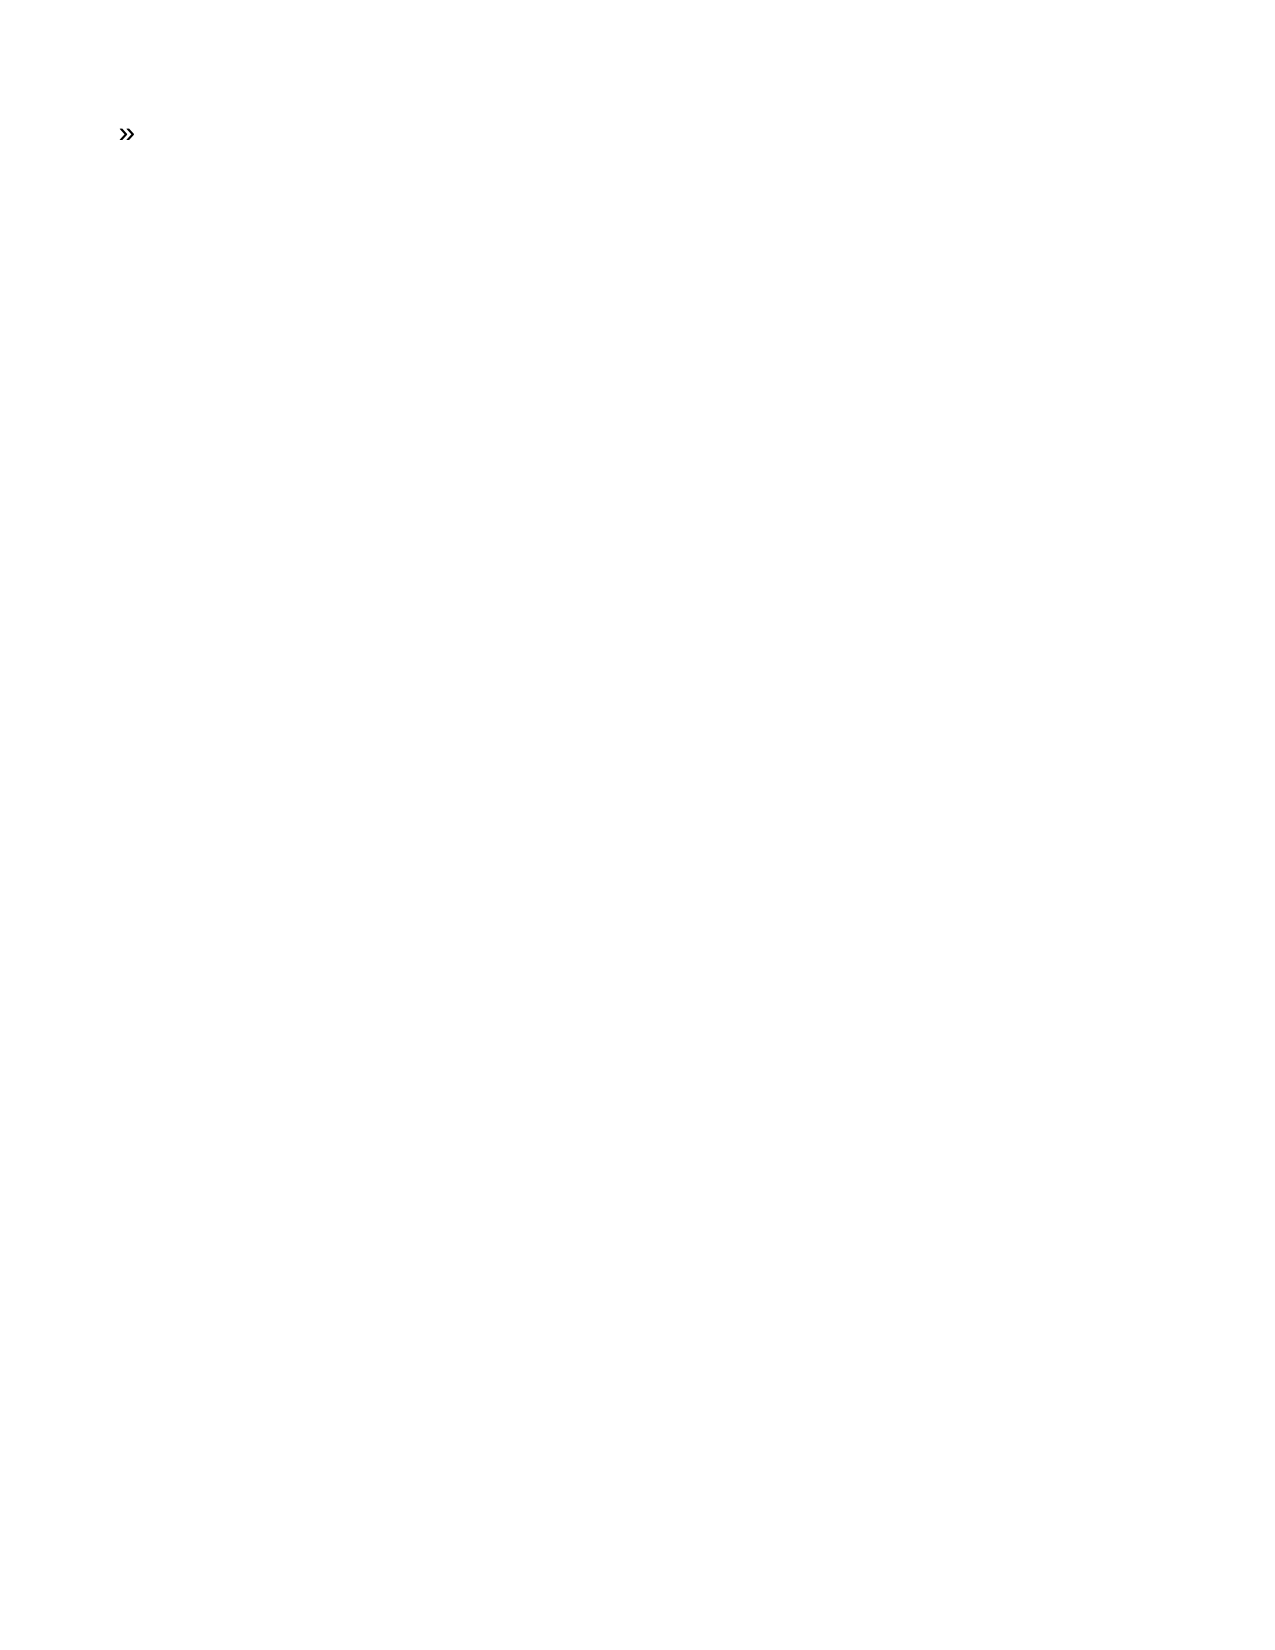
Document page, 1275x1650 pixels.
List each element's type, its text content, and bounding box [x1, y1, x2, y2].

text » [118, 118, 1157, 151]
